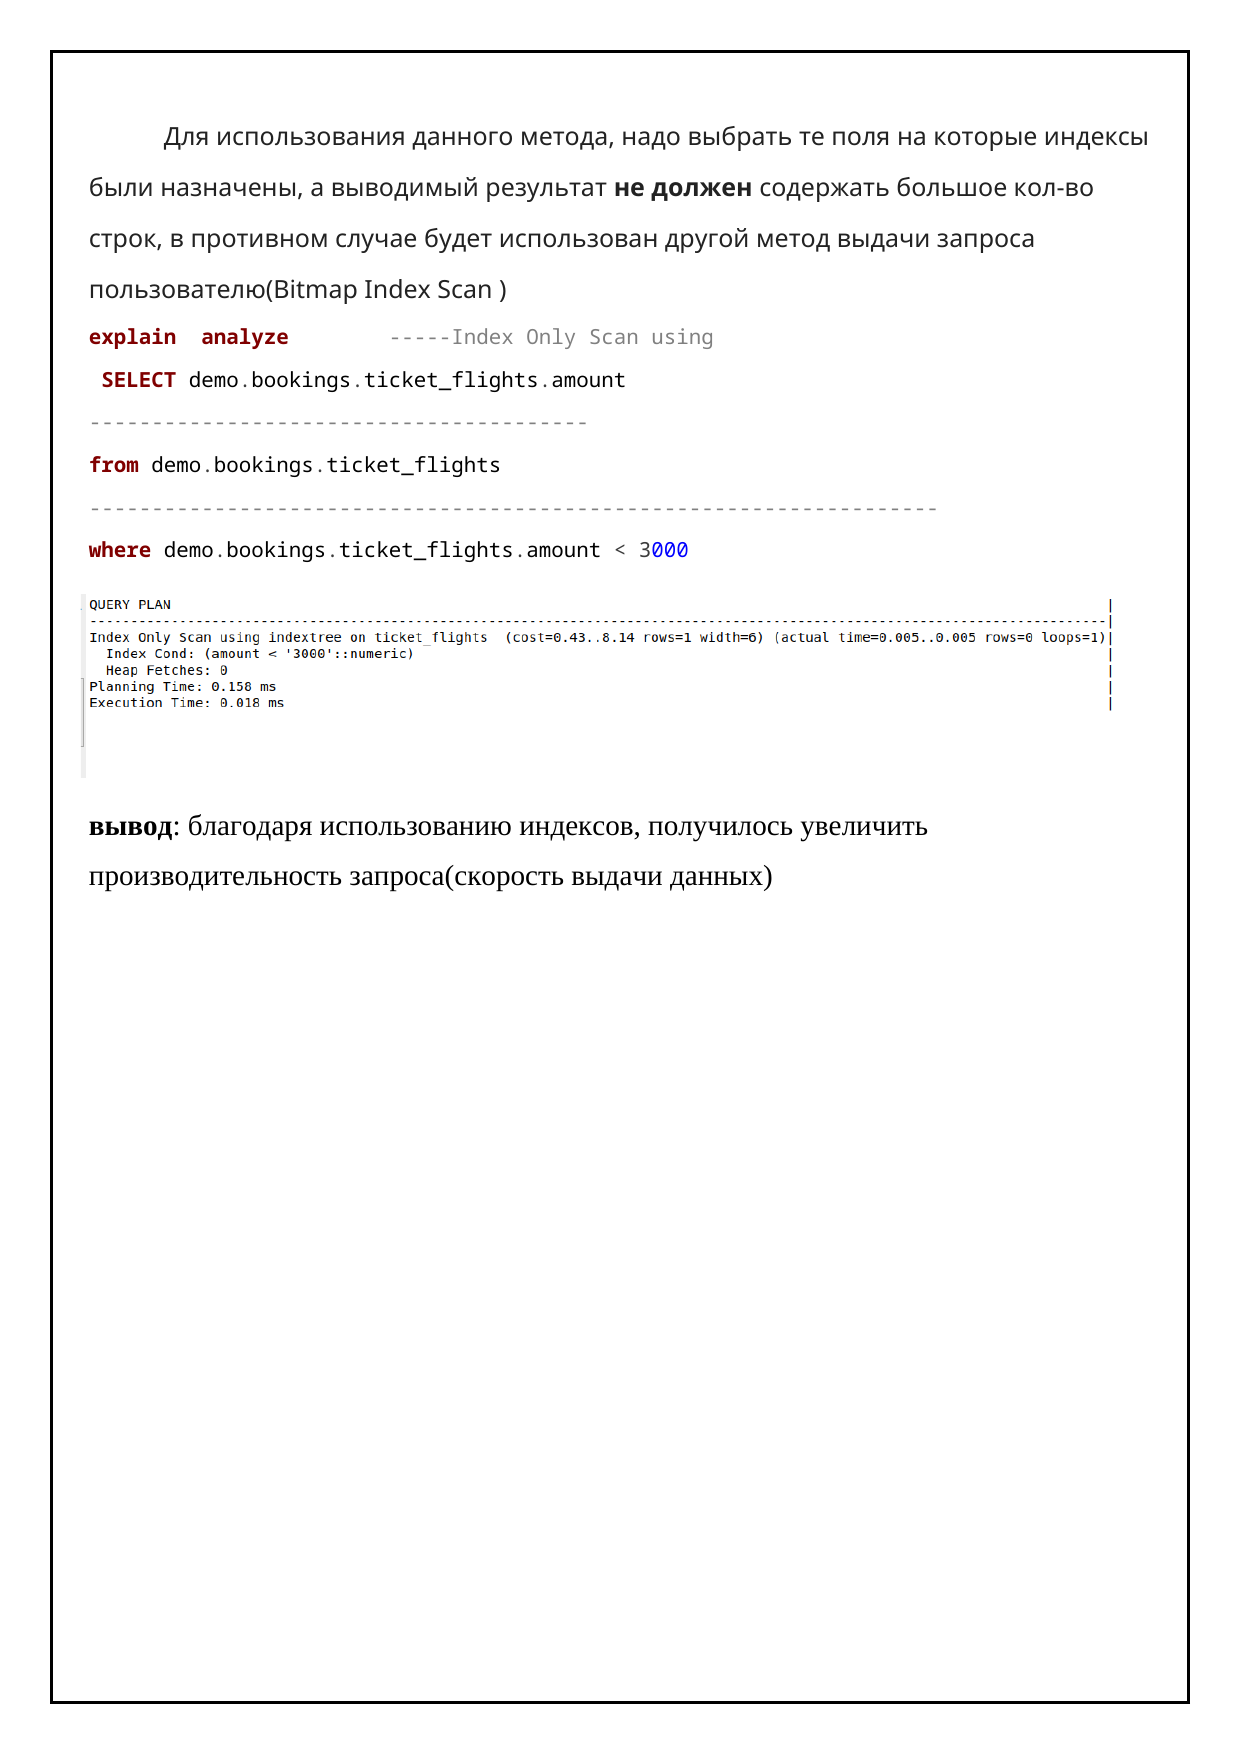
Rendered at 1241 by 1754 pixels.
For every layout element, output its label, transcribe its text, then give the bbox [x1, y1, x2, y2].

text -------------------------------------------------------------------- [89, 493, 1152, 521]
text from demo.bookings.ticket_flights [89, 450, 1152, 478]
text where demo.bookings.ticket_flights.amount < 3000 [89, 535, 1152, 564]
text SELECT demo.bookings.ticket_flights.amount [89, 365, 1152, 393]
picture [80, 594, 1144, 778]
text explain analyze -----Index Only Scan using [89, 322, 1152, 351]
text ---------------------------------------- [89, 407, 1152, 436]
text вывод: благодаря использованию индексов, получилось увеличить производительность запроса(скорость выдачи данных) [89, 578, 1152, 892]
text Для использования данного метода, надо выбрать те поля на которые индексы были назначены, а выводимый результат не должен содержать большое кол-во строк, в противном случае будет использован другой метод выдачи запроса пользователю(Bitmap Index Scan ) [89, 118, 1152, 305]
